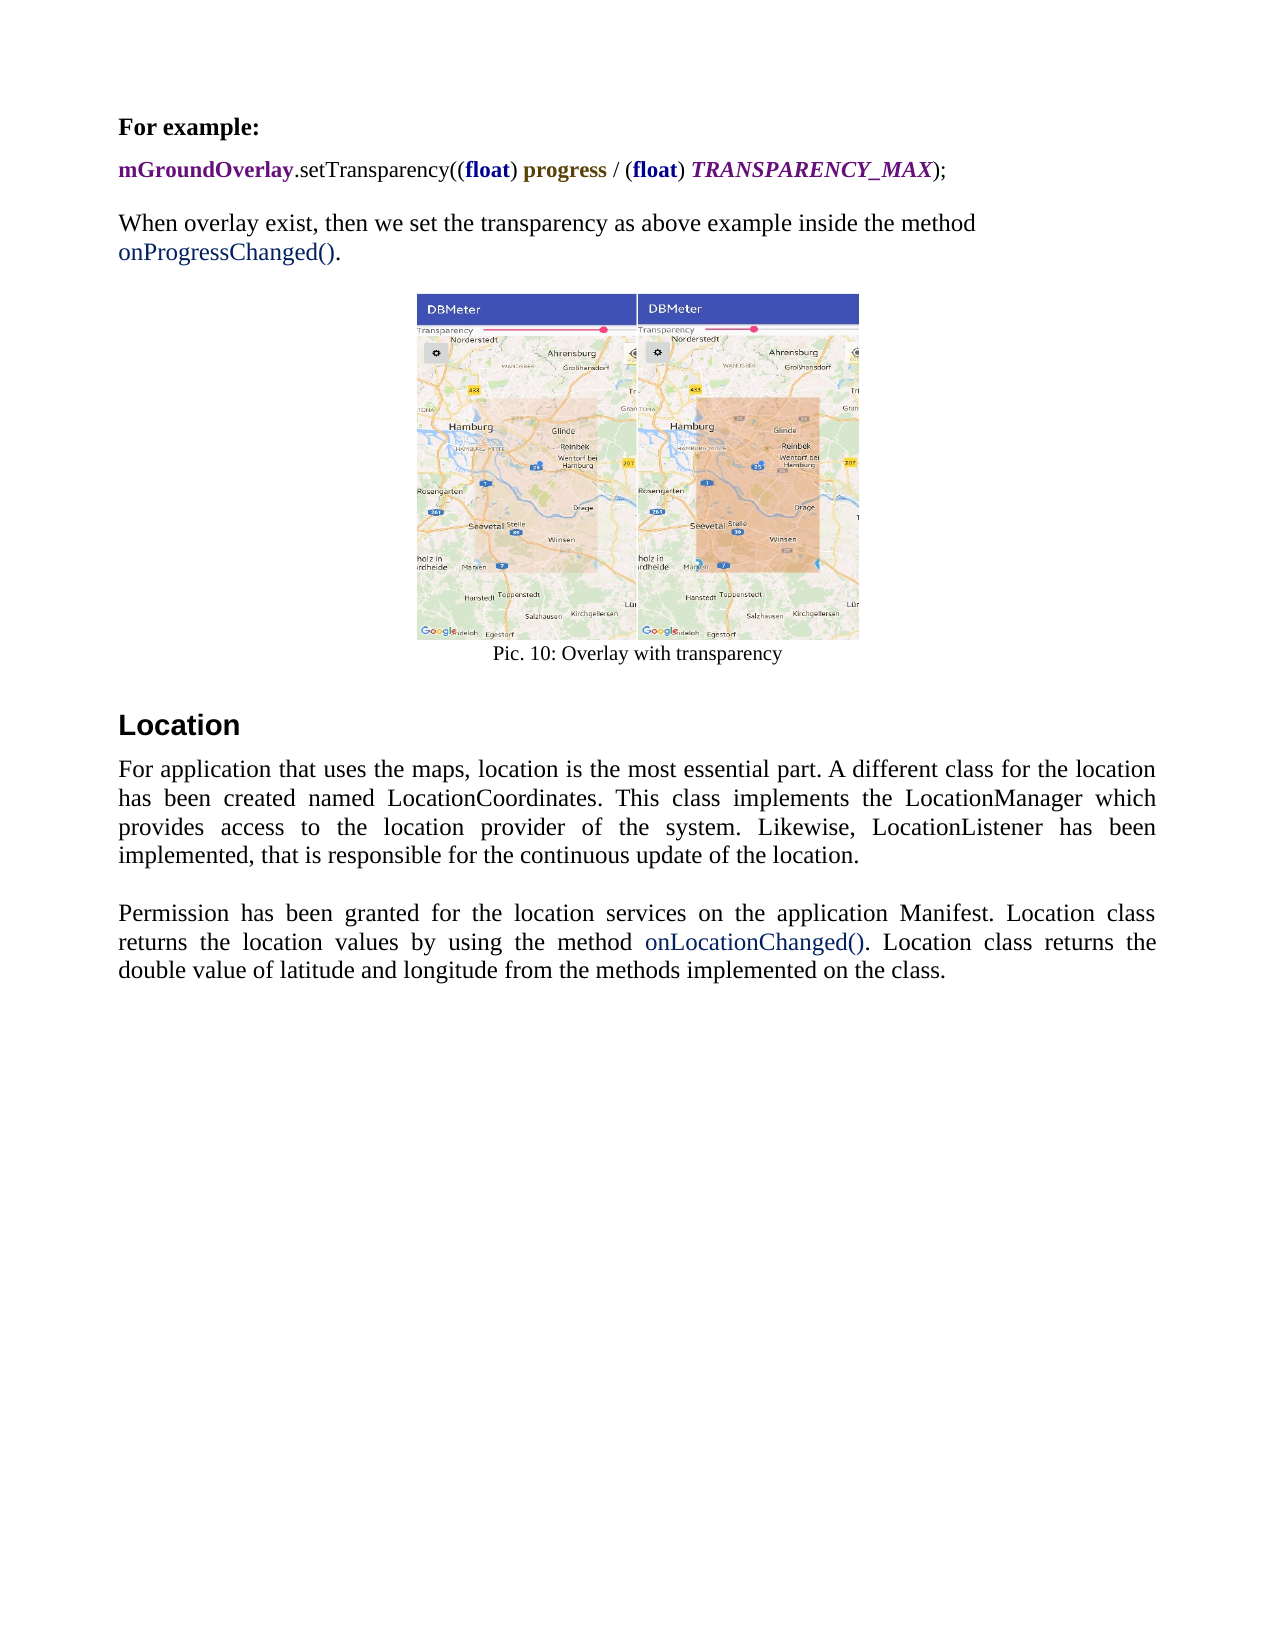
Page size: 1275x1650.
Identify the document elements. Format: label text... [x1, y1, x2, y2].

text For application that uses the maps, location is the most essential part. A different class for the location has been created named LocationCoordinates. This class implements the LocationManager which provides access to the location provider of the system. Likewise, LocationListener has been implemented, that is responsible for the continuous update of the location. [118, 754, 1157, 869]
text When overlay exist, then we set the transparency as above example inside the method [118, 208, 1157, 237]
subtitle Location [118, 708, 1157, 742]
text onProgressChanged(). [118, 237, 1157, 292]
text Pic. 10: Overlay with transparency [118, 640, 1157, 664]
text Permission has been granted for the location services on the application Manifest. Location class returns the location values by using the method onLocationChanged(). Location class returns the double value of latitude and longitude from the methods implemented on the class. [118, 898, 1157, 984]
text For example: [118, 112, 1157, 141]
text mGroundOverlay.setTransparency((float) progress / (float) TRANSPARENCY_MAX); [118, 156, 1157, 182]
picture [415, 292, 860, 641]
